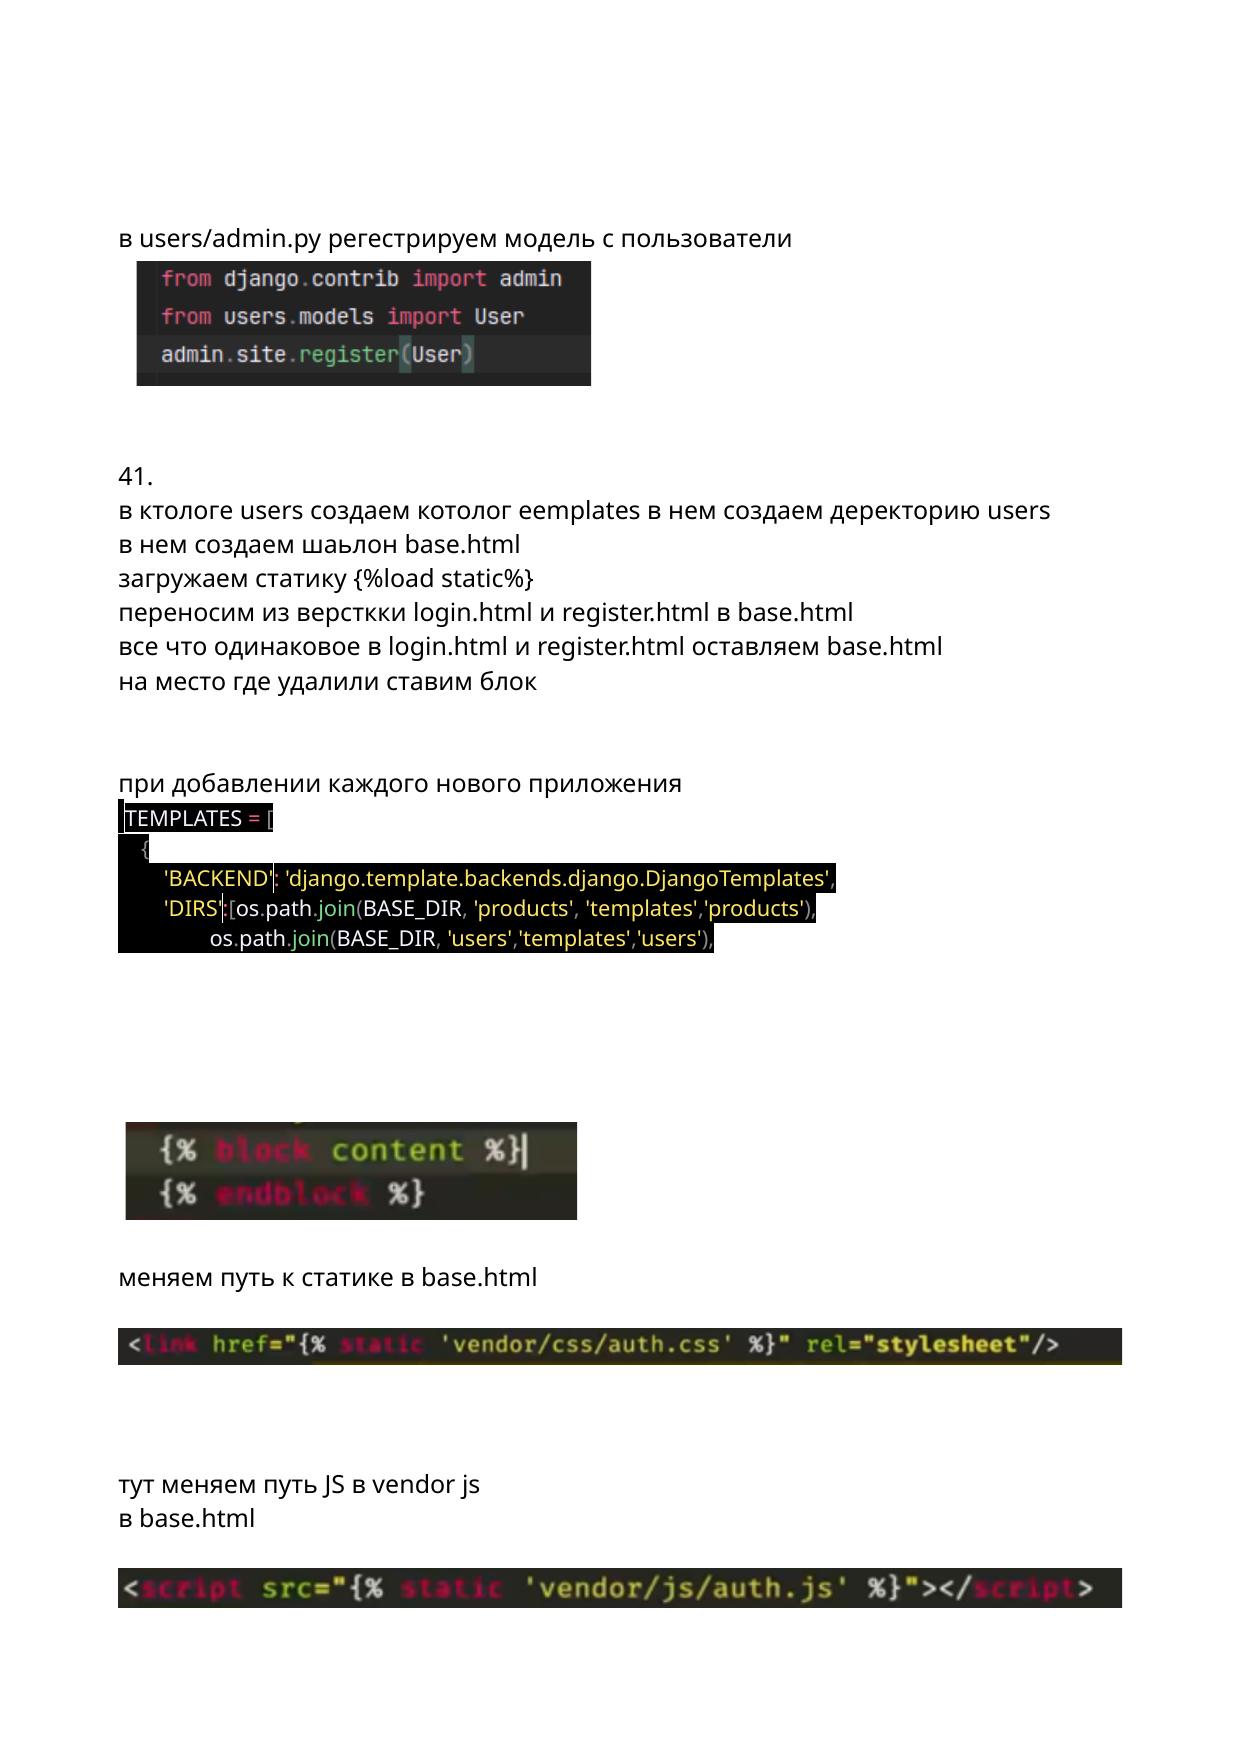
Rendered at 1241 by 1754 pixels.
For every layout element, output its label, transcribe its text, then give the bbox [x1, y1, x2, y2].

picture [118, 1568, 1123, 1608]
text переносим из версткки login.html и register.html в base.html [118, 595, 1122, 629]
picture [136, 261, 592, 386]
text в нем создаем шаьлон base.html [118, 527, 1122, 561]
text при добавлении каждого нового приложения [118, 765, 1122, 799]
text тут меняем путь JS в vendor js [118, 1466, 1122, 1500]
text меняем путь к статике в base.html [118, 1259, 1122, 1293]
picture [118, 1328, 1123, 1365]
picture [125, 1122, 578, 1220]
text все что одинаковое в login.html и register.html оставляем base.html [118, 629, 1122, 663]
text 41. [118, 459, 1122, 493]
text загружаем статику {%load static%} [118, 561, 1122, 595]
text в base.html [118, 1500, 1122, 1534]
text в ктологе users создаем котолог eemplates в нем создаем деректорию users [118, 493, 1122, 527]
text в users/admin.py регестрируем модель с пользователи [118, 220, 1122, 254]
text на место где удалили ставим блок [118, 663, 1122, 697]
text TEMPLATES = [ { 'BACKEND': 'django.template.backends.django.DjangoTemplates', 'DIRS':[os.path.join(BASE_DIR, 'products', 'templates','products'), os.path.join(BASE_DIR, 'users','templates','users'), [118, 799, 1122, 953]
